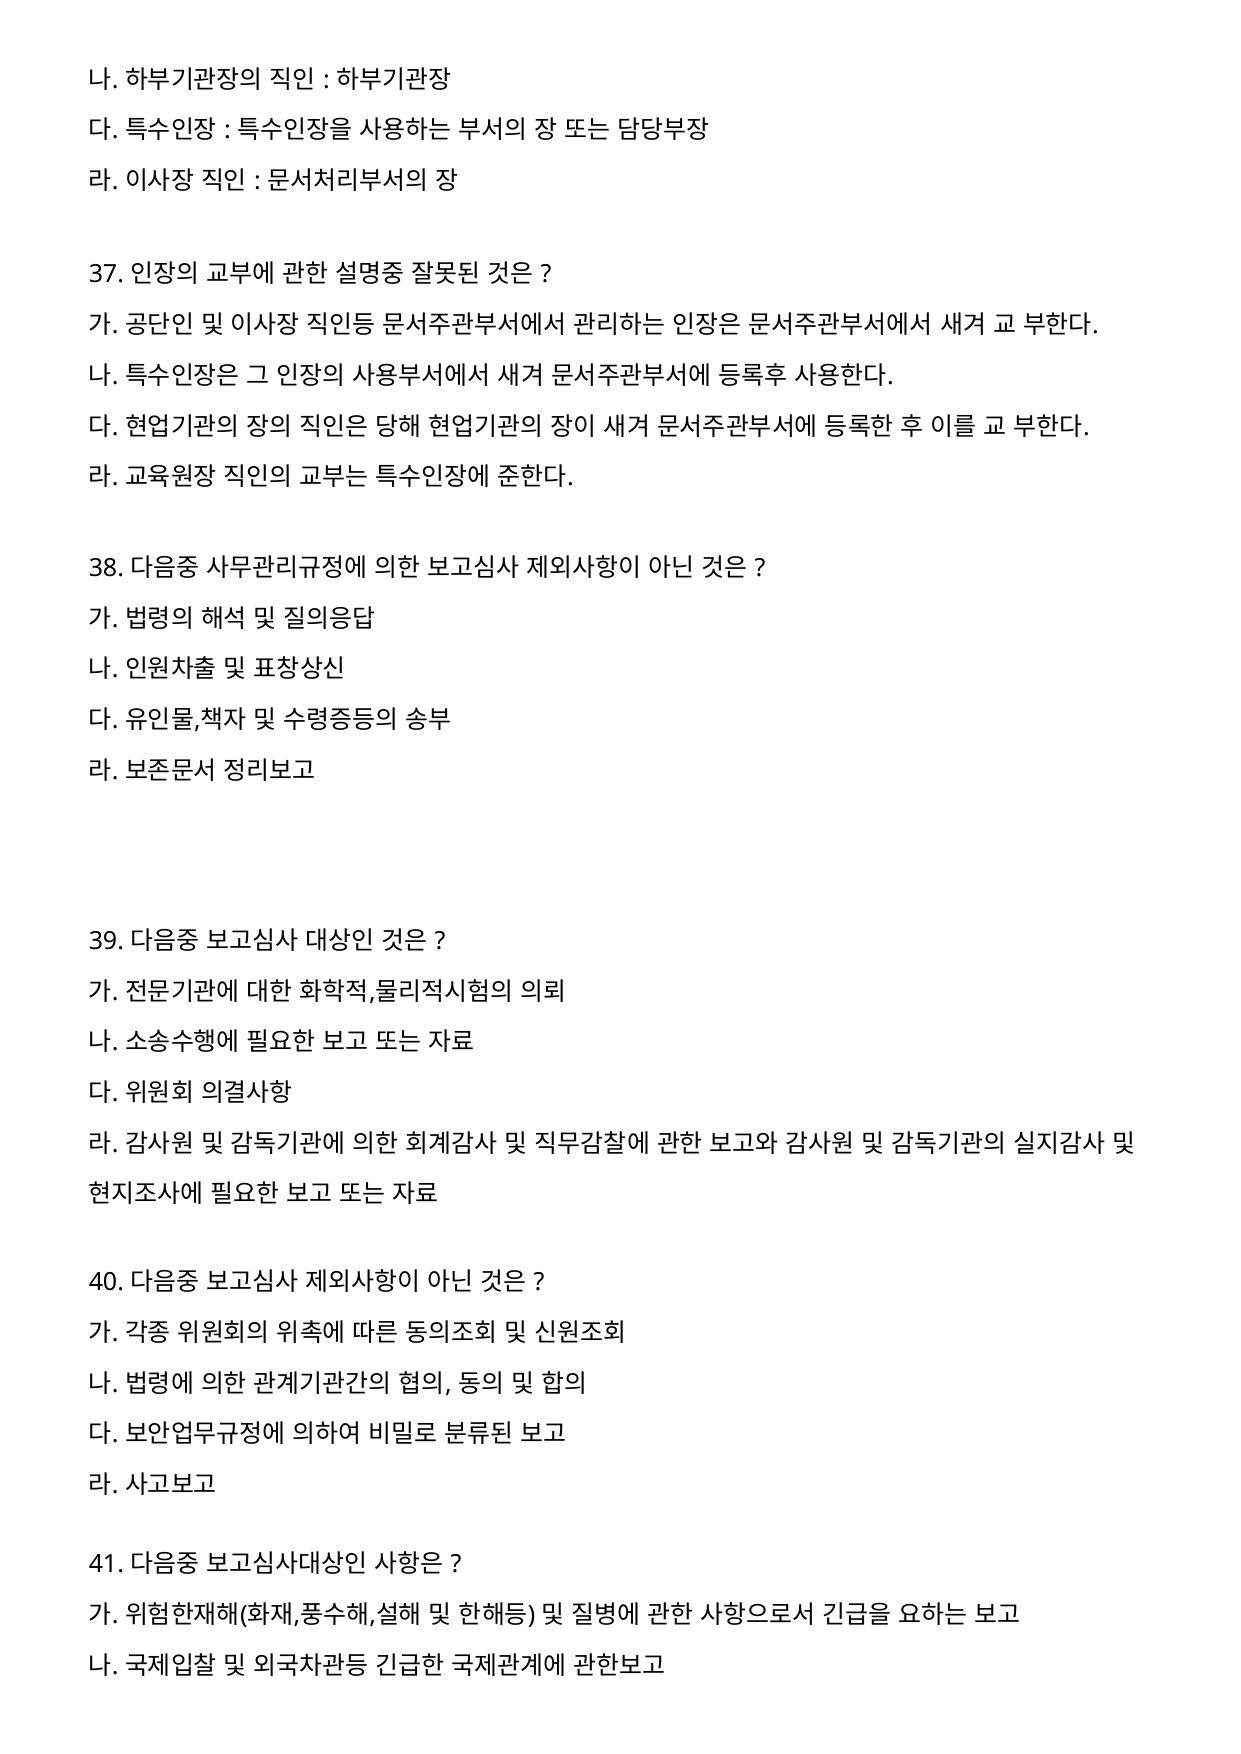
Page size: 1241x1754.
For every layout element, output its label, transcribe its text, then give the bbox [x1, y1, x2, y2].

text 39. 다음중 보고심사 대상인 것은 ? [88, 920, 1152, 957]
text 40. 다음중 보고심사 제외사항이 아닌 것은 ? [88, 1262, 1152, 1298]
text 나. 인원차출 및 표창상신 [88, 649, 1152, 685]
text 38. 다음중 사무관리규정에 의한 보고심사 제외사항이 아닌 것은 ? [88, 547, 1152, 583]
text 나. 소송수행에 필요한 보고 또는 자료 [88, 1022, 1152, 1058]
text 41. 다음중 보고심사대상인 사항은 ? [88, 1544, 1152, 1580]
text 가. 전문기관에 대한 화학적,물리적시험의 의뢰 [88, 971, 1152, 1007]
text 가. 법령의 해석 및 질의응답 [88, 598, 1152, 634]
text 다. 특수인장 : 특수인장을 사용하는 부서의 장 또는 담당부장 [88, 110, 1152, 146]
text 나. 국제입찰 및 외국차관등 긴급한 국제관계에 관한보고 [88, 1645, 1152, 1681]
text 다. 보안업무규정에 의하여 비밀로 분류된 보고 [88, 1414, 1152, 1450]
text 가. 공단인 및 이사장 직인등 문서주관부서에서 관리하는 인장은 문서주관부서에서 새겨 교 부한다. [88, 304, 1152, 341]
text 라. 이사장 직인 : 문서처리부서의 장 [88, 161, 1152, 197]
text 다. 현업기관의 장의 직인은 당해 현업기관의 장이 새겨 문서주관부서에 등록한 후 이를 교 부한다. [88, 406, 1152, 442]
text 라. 감사원 및 감독기관에 의한 회계감사 및 직무감찰에 관한 보고와 감사원 및 감독기관의 실지감사 및 현지조사에 필요한 보고 또는 자료 [88, 1123, 1152, 1210]
text 라. 교육원장 직인의 교부는 특수인장에 준한다. [88, 457, 1152, 493]
text 37. 인장의 교부에 관한 설명중 잘못된 것은 ? [88, 254, 1152, 290]
text 나. 특수인장은 그 인장의 사용부서에서 새겨 문서주관부서에 등록후 사용한다. [88, 355, 1152, 392]
text 가. 위험한재해(화재,풍수해,설해 및 한해등) 및 질병에 관한 사항으로서 긴급을 요하는 보고 [88, 1594, 1152, 1631]
text 나. 법령에 의한 관계기관간의 협의, 동의 및 합의 [88, 1363, 1152, 1399]
text 다. 유인물,책자 및 수령증등의 송부 [88, 699, 1152, 736]
text 라. 보존문서 정리보고 [88, 750, 1152, 786]
text 다. 위원회 의결사항 [88, 1072, 1152, 1109]
text 라. 사고보고 [88, 1464, 1152, 1501]
text 나. 하부기관장의 직인 : 하부기관장 [88, 59, 1152, 95]
text 가. 각종 위원회의 위촉에 따른 동의조회 및 신원조회 [88, 1312, 1152, 1348]
